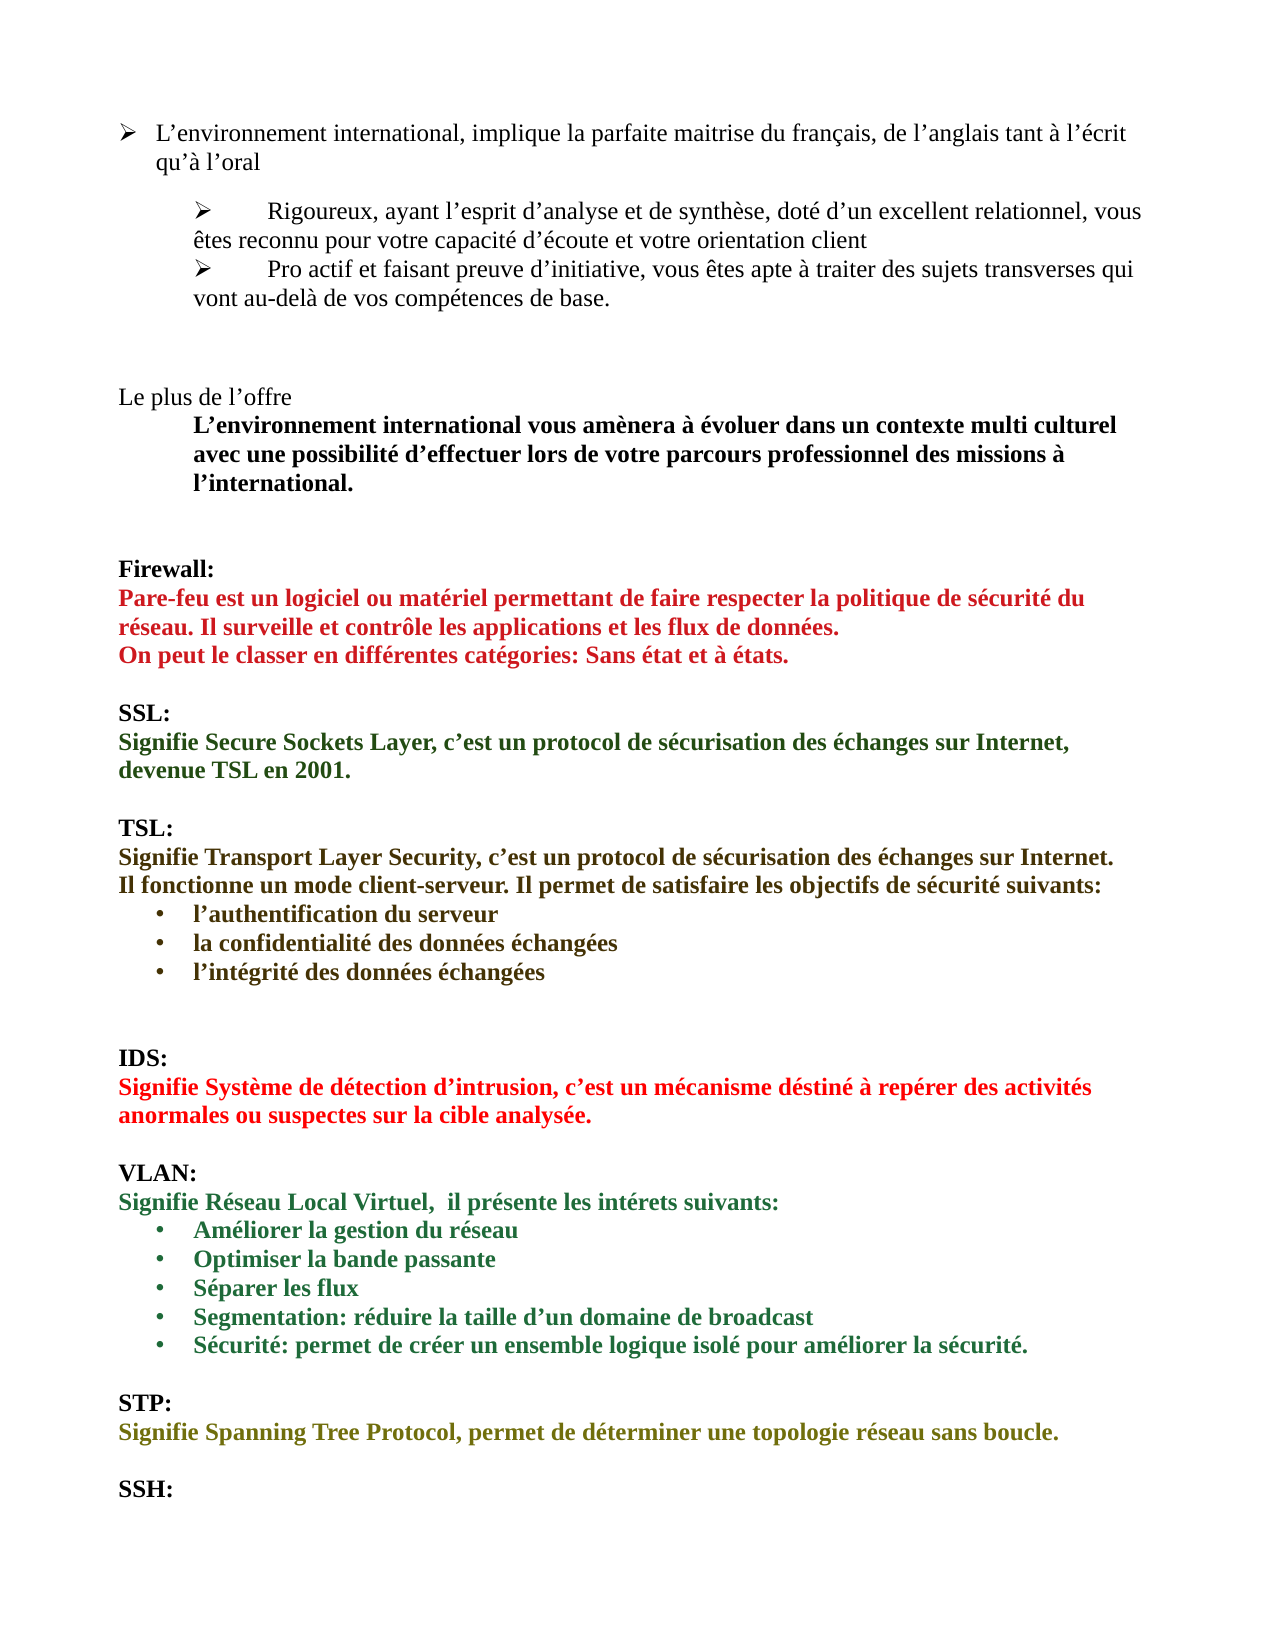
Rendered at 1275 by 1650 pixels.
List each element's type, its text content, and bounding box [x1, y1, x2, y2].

text VLAN: [118, 1158, 1157, 1187]
text TSL: [118, 813, 1157, 842]
text Signifie Transport Layer Security, c’est un protocol de sécurisation des échanges sur Internet. [118, 842, 1157, 871]
text STP: [118, 1388, 1157, 1417]
text Signifie Secure Sockets Layer, c’est un protocol de sécurisation des échanges sur Internet, devenue TSL en 2001. [118, 727, 1157, 784]
list l’authentification du serveur [156, 899, 1157, 928]
text Signifie Système de détection d’intrusion, c’est un mécanisme déstiné à repérer des activités anormales ou suspectes sur la cible analysée. [118, 1072, 1157, 1129]
list Séparer les flux [156, 1273, 1157, 1302]
list Segmentation: réduire la taille d’un domaine de broadcast [156, 1302, 1157, 1331]
subtitle Rigoureux, ayant l’esprit d’analyse et de synthèse, doté d’un excellent relationnel, vous êtes reconnu pour votre capacité d’écoute et votre orientation client [193, 196, 1157, 254]
text Le plus de l’offre [118, 382, 1157, 411]
text IDS: [118, 1043, 1157, 1072]
list Améliorer la gestion du réseau [156, 1216, 1157, 1244]
subtitle L’environnement international, implique la parfaite maitrise du français, de l’anglais tant à l’écrit qu’à l’oral [118, 118, 1157, 176]
list Optimiser la bande passante [156, 1244, 1157, 1273]
text Signifie Spanning Tree Protocol, permet de déterminer une topologie réseau sans boucle. [118, 1417, 1157, 1446]
text Signifie Réseau Local Virtuel, il présente les intérets suivants: [118, 1187, 1157, 1216]
text Il fonctionne un mode client-serveur. Il permet de satisfaire les objectifs de sécurité suivants: [118, 871, 1157, 899]
text SSH: [118, 1474, 1157, 1503]
text Firewall: [118, 554, 1157, 583]
text SSL: [118, 698, 1157, 727]
text On peut le classer en différentes catégories: Sans état et à états. [118, 641, 1157, 669]
subtitle Pro actif et faisant preuve d’initiative, vous êtes apte à traiter des sujets transverses qui vont au-delà de vos compétences de base. [193, 254, 1157, 311]
list la confidentialité des données échangées [156, 928, 1157, 957]
list l’intégrité des données échangées [156, 957, 1157, 986]
subtitle L’environnement international vous amènera à évoluer dans un contexte multi culturel avec une possibilité d’effectuer lors de votre parcours professionnel des missions à l’international. [193, 411, 1157, 497]
list Sécurité: permet de créer un ensemble logique isolé pour améliorer la sécurité. [156, 1331, 1157, 1359]
text Pare-feu est un logiciel ou matériel permettant de faire respecter la politique de sécurité du réseau. Il surveille et contrôle les applications et les flux de données. [118, 583, 1157, 641]
